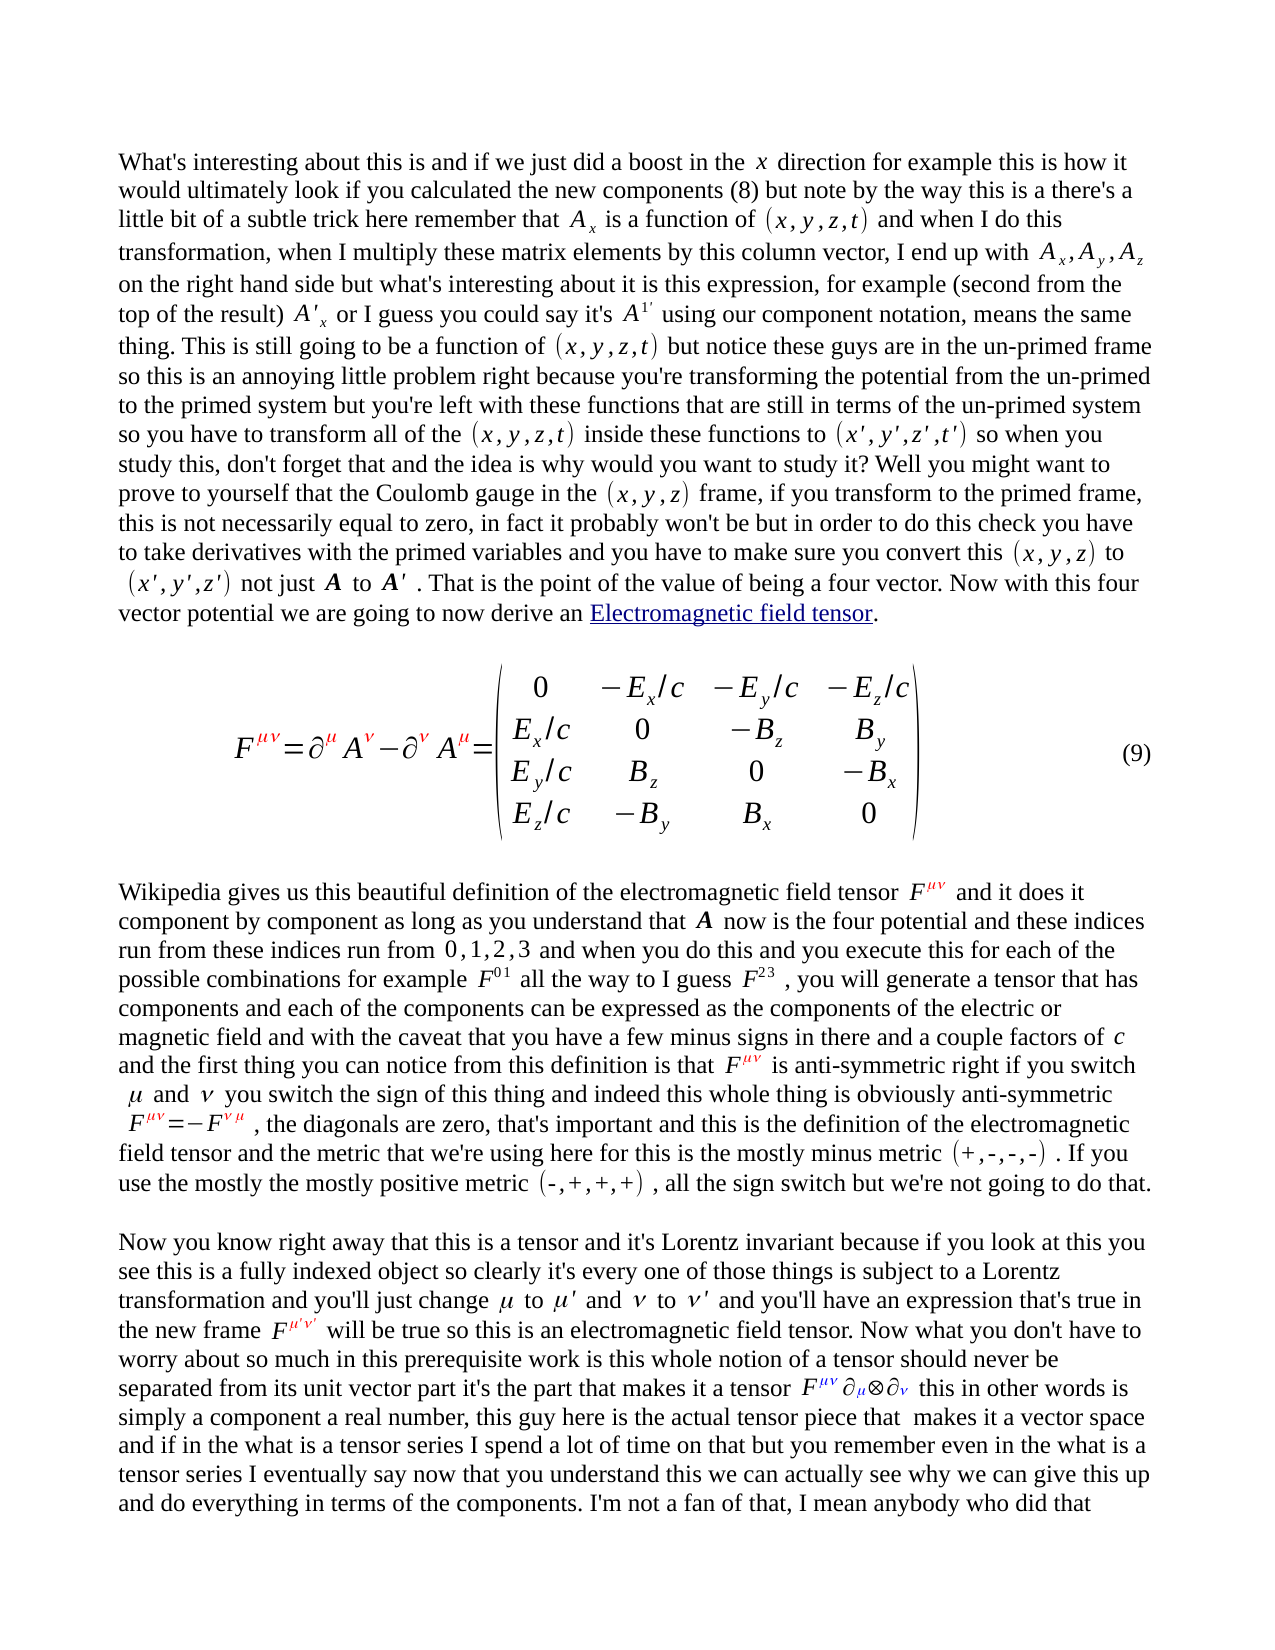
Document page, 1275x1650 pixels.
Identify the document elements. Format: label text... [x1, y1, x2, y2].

text Now you know right away that this is a tensor and it's Lorentz invariant because if you look at this you see this is a fully indexed object so clearly it's every one of those things is subject to a Lorentz transformation and you'll just changetoandtoand you'll have an expression that's true in the new framewill be true so this is an electromagnetic field tensor. Now what you don't have to worry about so much in this prerequisite work is this whole notion of a tensor should never be separated from its unit vector part it's the part that makes it a tensorthis in other words is simply a component a real number, this guy here is the actual tensor piece that makes it a vector space and if in the what is a tensor series I spend a lot of time on that but you remember even in the what is a tensor series I eventually say now that you understand this we can actually see why we can give this up and do everything in terms of the components. I'm not a fan of that, I mean anybody who did that [118, 1227, 1157, 1517]
table_header [118, 656, 1041, 848]
table_header (9) [1041, 656, 1157, 848]
text What's interesting about this is and if we just did a boost in thedirection for example this is how it would ultimately look if you calculated the new components (8) but note by the way this is a there's a little bit of a subtle trick here remember thatis a function ofand when I do this transformation, when I multiply these matrix elements by this column vector, I end up withon the right hand side but what's interesting about it is this expression, for example (second from the top of the result)or I guess you could say it'susing our component notation, means the same thing. This is still going to be a function ofbut notice these guys are in the un-primed frame so this is an annoying little problem right because you're transforming the potential from the un-primed to the primed system but you're left with these functions that are still in terms of the un-primed system so you have to transform all of theinside these functions toso when you study this, don't forget that and the idea is why would you want to study it? Well you might want to prove to yourself that the Coulomb gauge in theframe, if you transform to the primed frame, this is not necessarily equal to zero, in fact it probably won't be but in order to do this check you have to take derivatives with the primed variables and you have to make sure you convert thistonot justto. That is the point of the value of being a four vector. Now with this four vector potential we are going to now derive an Electromagnetic field tensor. [118, 147, 1157, 627]
text Wikipedia gives us this beautiful definition of the electromagnetic field tensorand it does it component by component as long as you understand thatnow is the four potential and these indices run from these indices run fromand when you do this and you execute this for each of the possible combinations for exampleall the way to I guess, you will generate a tensor that has components and each of the components can be expressed as the components of the electric or magnetic field and with the caveat that you have a few minus signs in there and a couple factors of and the first thing you can notice from this definition is thatis anti-symmetric right if you switch andyou switch the sign of this thing and indeed this whole thing is obviously anti-symmetric, the diagonals are zero, that's important and this is the definition of the electromagnetic field tensor and the metric that we're using here for this is the mostly minus metric. If you use the mostly the mostly positive metric, all the sign switch but we're not going to do that. [118, 877, 1157, 1198]
